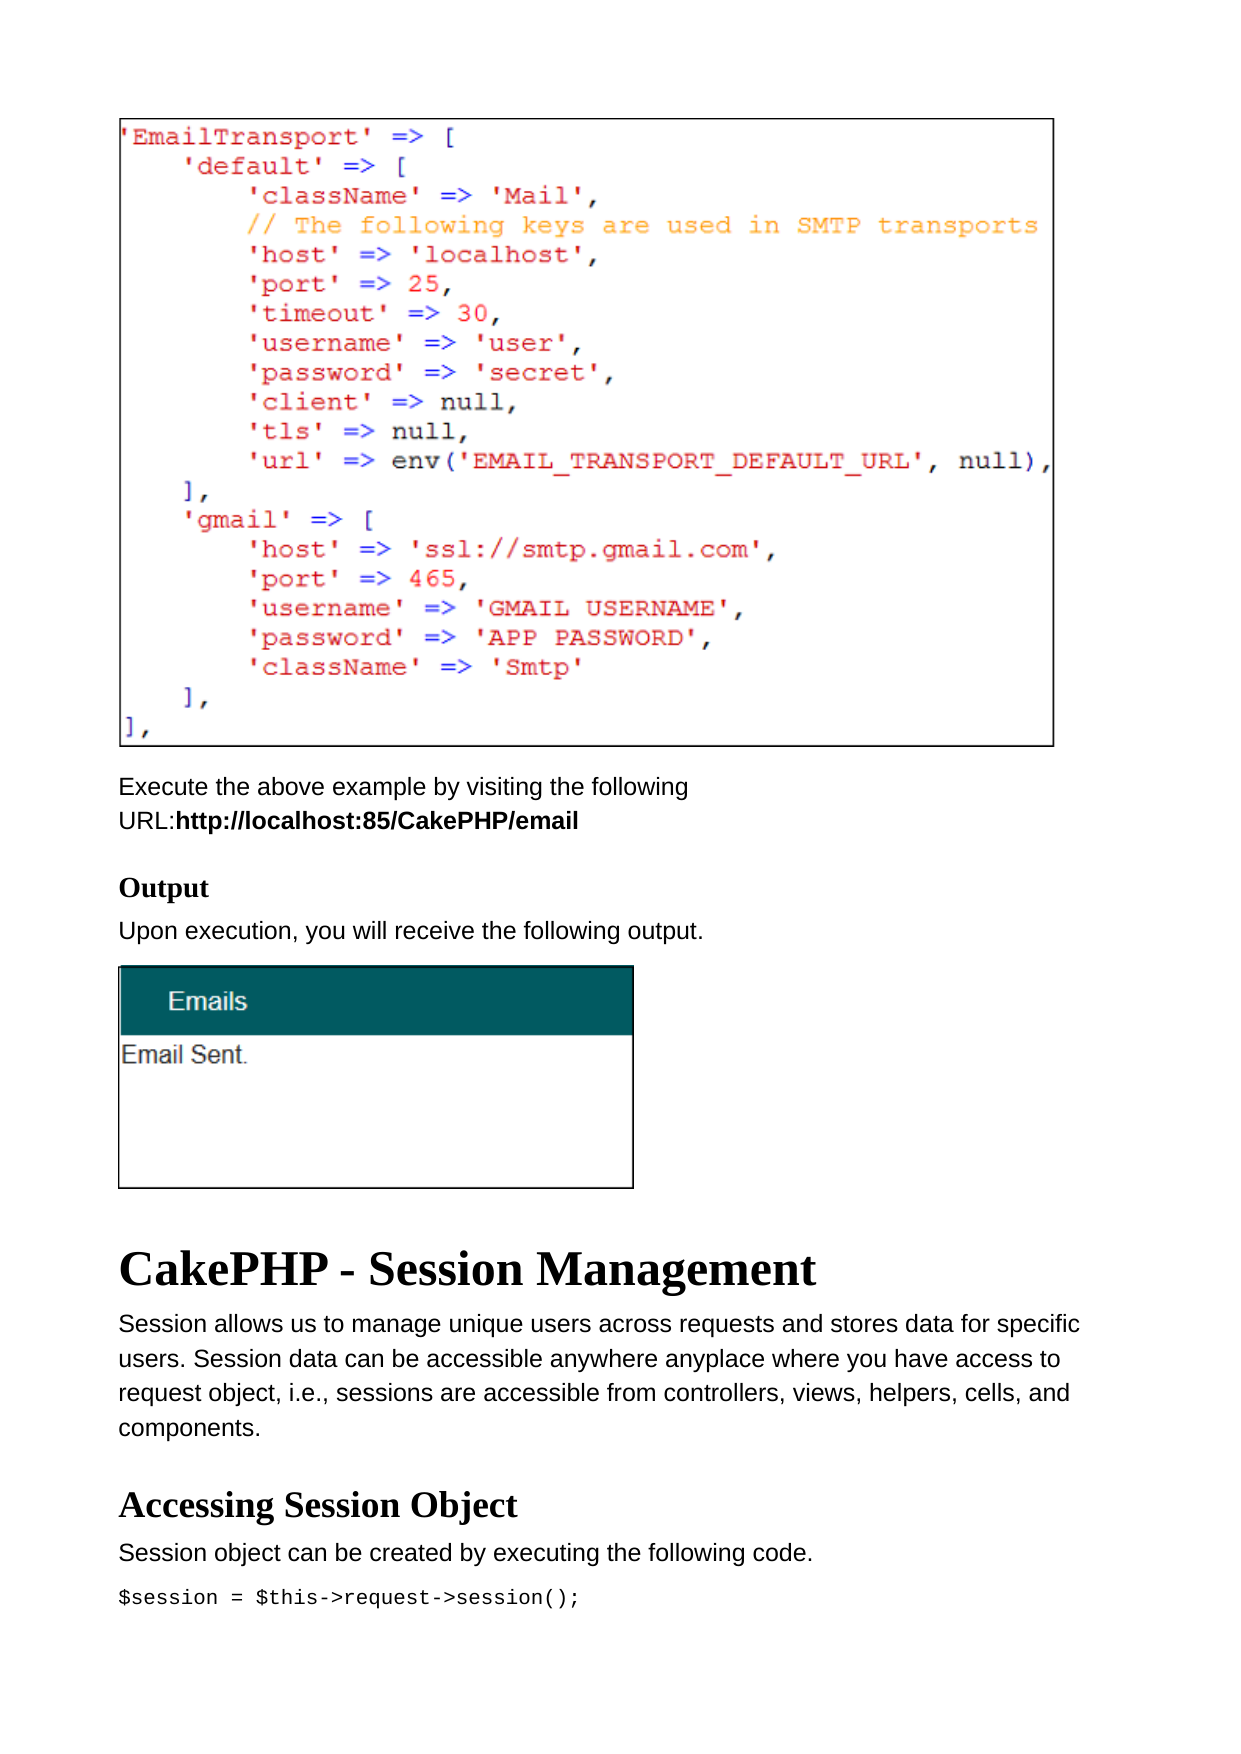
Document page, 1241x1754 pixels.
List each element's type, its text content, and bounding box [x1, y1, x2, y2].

text Execute the above example by visiting the following URL:http://localhost:85/CakePHP/email [118, 772, 1122, 835]
subtitle Accessing Session Object [118, 1482, 1122, 1526]
text Upon execution, you will receive the following output. [118, 916, 1122, 945]
picture [118, 965, 634, 1189]
text Session object can be created by executing the following code. [118, 1538, 1122, 1567]
subtitle CakePHP - Session Management [118, 1239, 1122, 1297]
text $session = $this->request->session(); [118, 1587, 1122, 1611]
text Session allows us to manage unique users across requests and stores data for specific users. Session data can be accessible anywhere anyplace where you have access to request object, i.e., sessions are accessible from controllers, views, helpers, cells, and components. [118, 1309, 1122, 1441]
subtitle Output [118, 870, 1122, 903]
picture [118, 118, 1056, 747]
